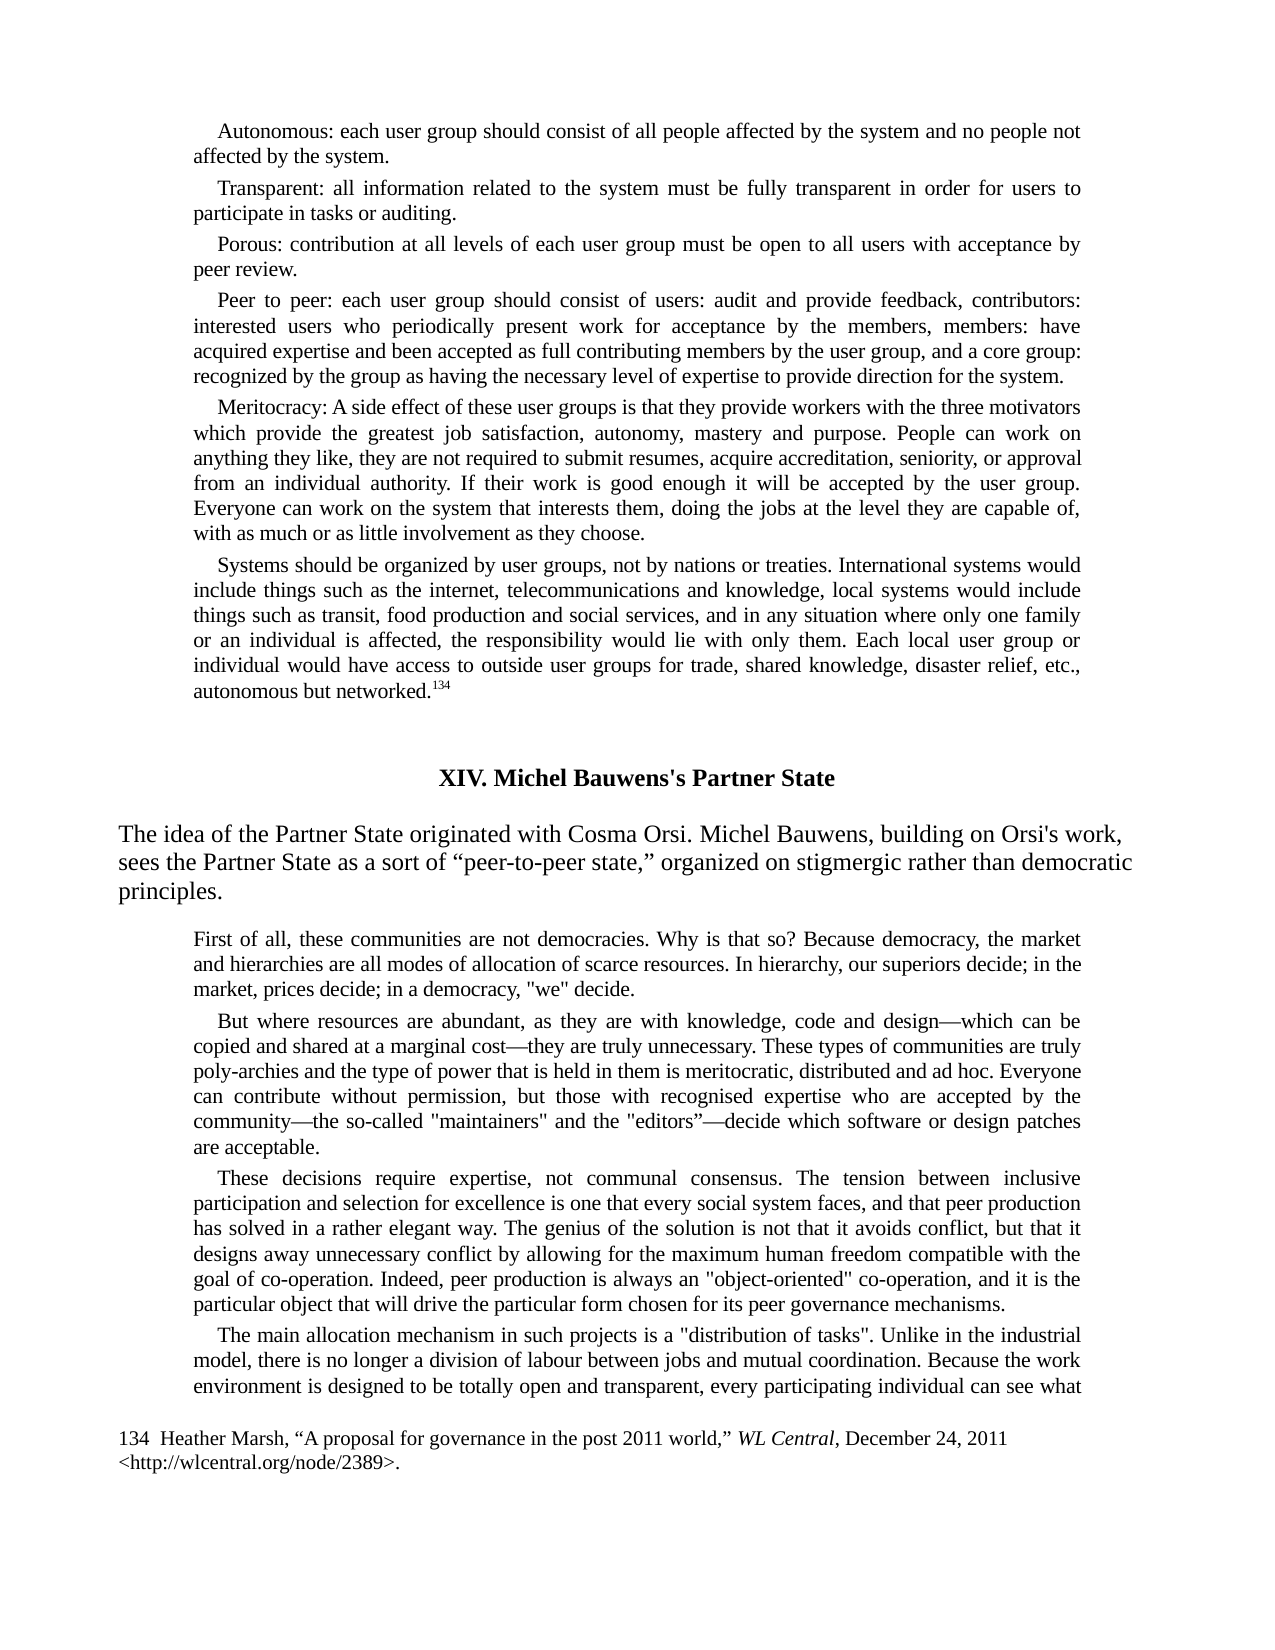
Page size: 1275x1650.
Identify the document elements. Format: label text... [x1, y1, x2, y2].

text These decisions require expertise, not communal consensus. The tension between inclusive participation and selection for excellence is one that every social system faces, and that peer production has solved in a rather elegant way. The genius of the solution is not that it avoids conflict, but that it designs away unnecessary conflict by allowing for the maximum human freedom compatible with the goal of co-operation. Indeed, peer production is always an "object-oriented" co-operation, and it is the particular object that will drive the particular form chosen for its peer governance mechanisms. [193, 1165, 1082, 1316]
text Meritocracy: A side effect of these user groups is that they provide workers with the three motivators which provide the greatest job satisfaction, autonomy, mastery and purpose. People can work on anything they like, they are not required to submit resumes, acquire accreditation, seniority, or approval from an individual authority. If their work is good enough it will be accepted by the user group. Everyone can work on the system that interests them, doing the jobs at the level they are capable of, with as much or as little involvement as they choose. [193, 394, 1082, 546]
text The idea of the Partner State originated with Cosma Orsi. Michel Bauwens, building on Orsi's work, sees the Partner State as a sort of “peer-to-peer state,” organized on stigmergic rather than democratic principles. [118, 819, 1157, 905]
text Transparent: all information related to the system must be fully transparent in order for users to participate in tasks or auditing. [193, 174, 1082, 225]
text Peer to peer: each user group should consist of users: audit and provide feedback, contributors: interested users who periodically present work for acceptance by the members, members: have acquired expertise and been accepted as full contributing members by the user group, and a core group: recognized by the group as having the necessary level of expertise to provide direction for the system. [193, 287, 1082, 388]
text The main allocation mechanism in such projects is a "distribution of tasks". Unlike in the industrial model, there is no longer a division of labour between jobs and mutual coordination. Because the work environment is designed to be totally open and transparent, every participating individual can see what [193, 1322, 1082, 1398]
text Porous: contribution at all levels of each user group must be open to all users with acceptance by peer review. [193, 231, 1082, 281]
text Heather Marsh, “A proposal for governance in the post 2011 world,” WL Central, December 24, 2011 <http://wlcentral.org/node/2389>. [118, 1426, 1157, 1474]
text Autonomous: each user group should consist of all people affected by the system and no people not affected by the system. [193, 118, 1082, 168]
text Systems should be organized by user groups, not by nations or treaties. International systems would include things such as the internet, telecommunications and knowledge, local systems would include things such as transit, food production and social services, and in any situation where only one family or an individual is affected, the responsibility would lie with only them. Each local user group or individual would have access to outside user groups for trade, shared knowledge, disaster relief, etc., autonomous but networked. [193, 552, 1082, 703]
title XIV. Michel Bauwens's Partner State [117, 763, 1157, 792]
text First of all, these communities are not democracies. Why is that so? Because democracy, the market and hierarchies are all modes of allocation of scarce resources. In hierarchy, our superiors decide; in the market, prices decide; in a democracy, "we" decide. [193, 926, 1082, 1002]
text But where resources are abundant, as they are with knowledge, code and design—which can be copied and shared at a marginal cost—they are truly unnecessary. These types of communities are truly poly-archies and the type of power that is held in them is meritocratic, distributed and ad hoc. Everyone can contribute without permission, but those with recognised expertise who are accepted by the community—the so-called "maintainers" and the "editors”—decide which software or design patches are acceptable. [193, 1008, 1082, 1159]
